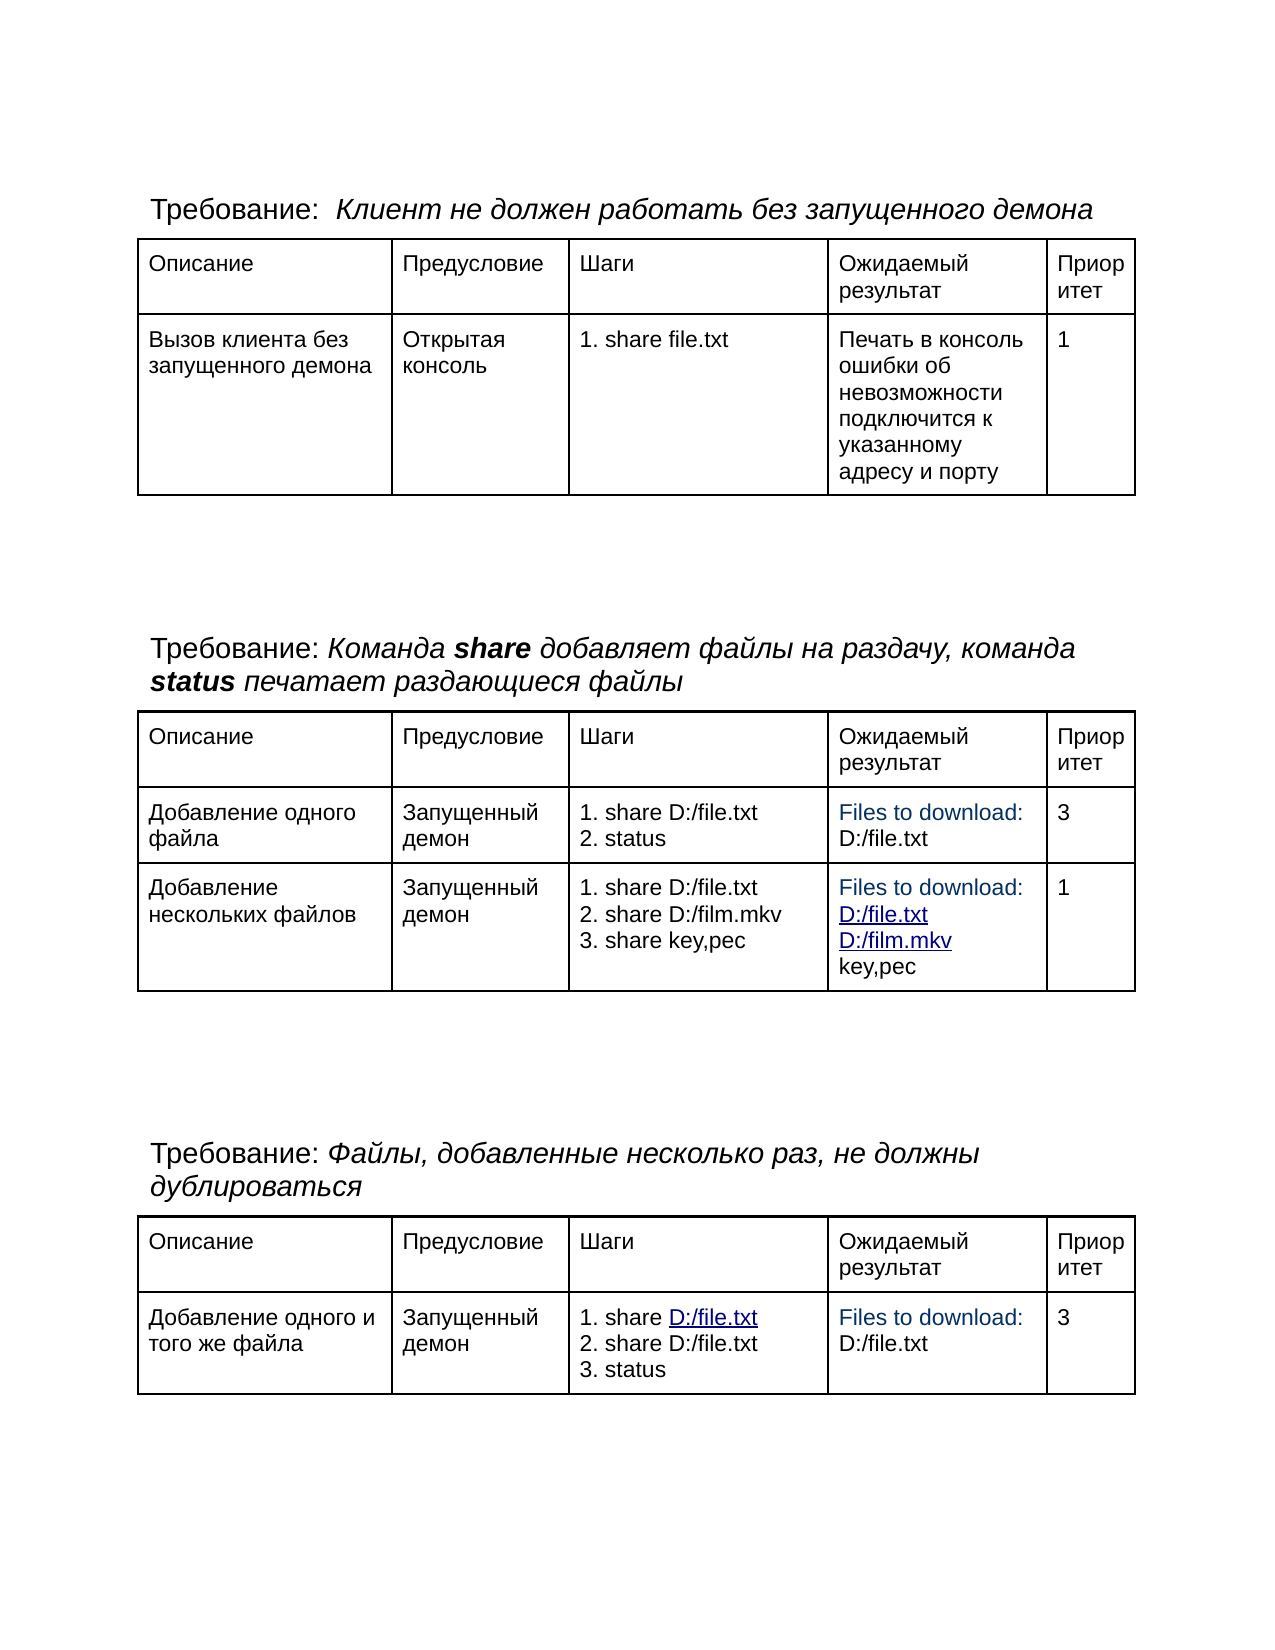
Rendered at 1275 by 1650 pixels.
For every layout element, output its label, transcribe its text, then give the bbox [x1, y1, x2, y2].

table_cell Запущенный демон [393, 1293, 568, 1393]
table_cell 1. share file.txt [570, 315, 827, 494]
table_cell 3 [1048, 1293, 1134, 1393]
table_header Описание [139, 240, 391, 313]
subtitle Требование: Клиент не должен работать без запущенного демона [150, 192, 1125, 225]
subtitle Требование: Команда share добавляет файлы на раздачу, команда status печатает раздающиеся файлы [150, 631, 1125, 698]
table_header Предусловие [393, 1218, 568, 1291]
table_cell Добавление нескольких файлов [139, 864, 391, 990]
subtitle Требование: Файлы, добавленные несколько раз, не должны дублироваться [150, 1136, 1125, 1203]
table_cell 1 [1048, 315, 1134, 494]
table_header Предусловие [393, 240, 568, 313]
table_header Ожидаемый результат [829, 713, 1046, 786]
table_cell 1. share D:/file.txt 2. status [570, 788, 827, 862]
table_header Шаги [570, 1218, 827, 1291]
table_header Приоритет [1048, 713, 1134, 786]
table_cell Добавление одного файла [139, 788, 391, 862]
table_cell Запущенный демон [393, 788, 568, 862]
table_cell Files to download: D:/file.txt [829, 788, 1046, 862]
table_header Приоритет [1048, 240, 1134, 313]
table_header Шаги [570, 240, 827, 313]
table_cell 1 [1048, 864, 1134, 990]
table_cell 3 [1048, 788, 1134, 862]
table_header Описание [139, 1218, 391, 1291]
table_header Предусловие [393, 713, 568, 786]
table_header Приоритет [1048, 1218, 1134, 1291]
table_header Ожидаемый результат [829, 1218, 1046, 1291]
table_cell Открытая консоль [393, 315, 568, 494]
table_header Ожидаемый результат [829, 240, 1046, 313]
table_cell 1. share D:/file.txt 2. share D:/film.mkv 3. share key,pec [570, 864, 827, 990]
table_cell Запущенный демон [393, 864, 568, 990]
table_cell Files to download: D:/file.txt D:/film.mkv key,pec [829, 864, 1046, 990]
table_header Шаги [570, 713, 827, 786]
table_cell Печать в консоль ошибки об невозможности подключится к указанному адресу и порту [829, 315, 1046, 494]
table_cell 1. share D:/file.txt 2. share D:/file.txt 3. status [570, 1293, 827, 1393]
table_header Описание [139, 713, 391, 786]
table_cell Добавление одного и того же файла [139, 1293, 391, 1393]
table_cell Вызов клиента без запущенного демона [139, 315, 391, 494]
table_cell Files to download: D:/file.txt [829, 1293, 1046, 1393]
